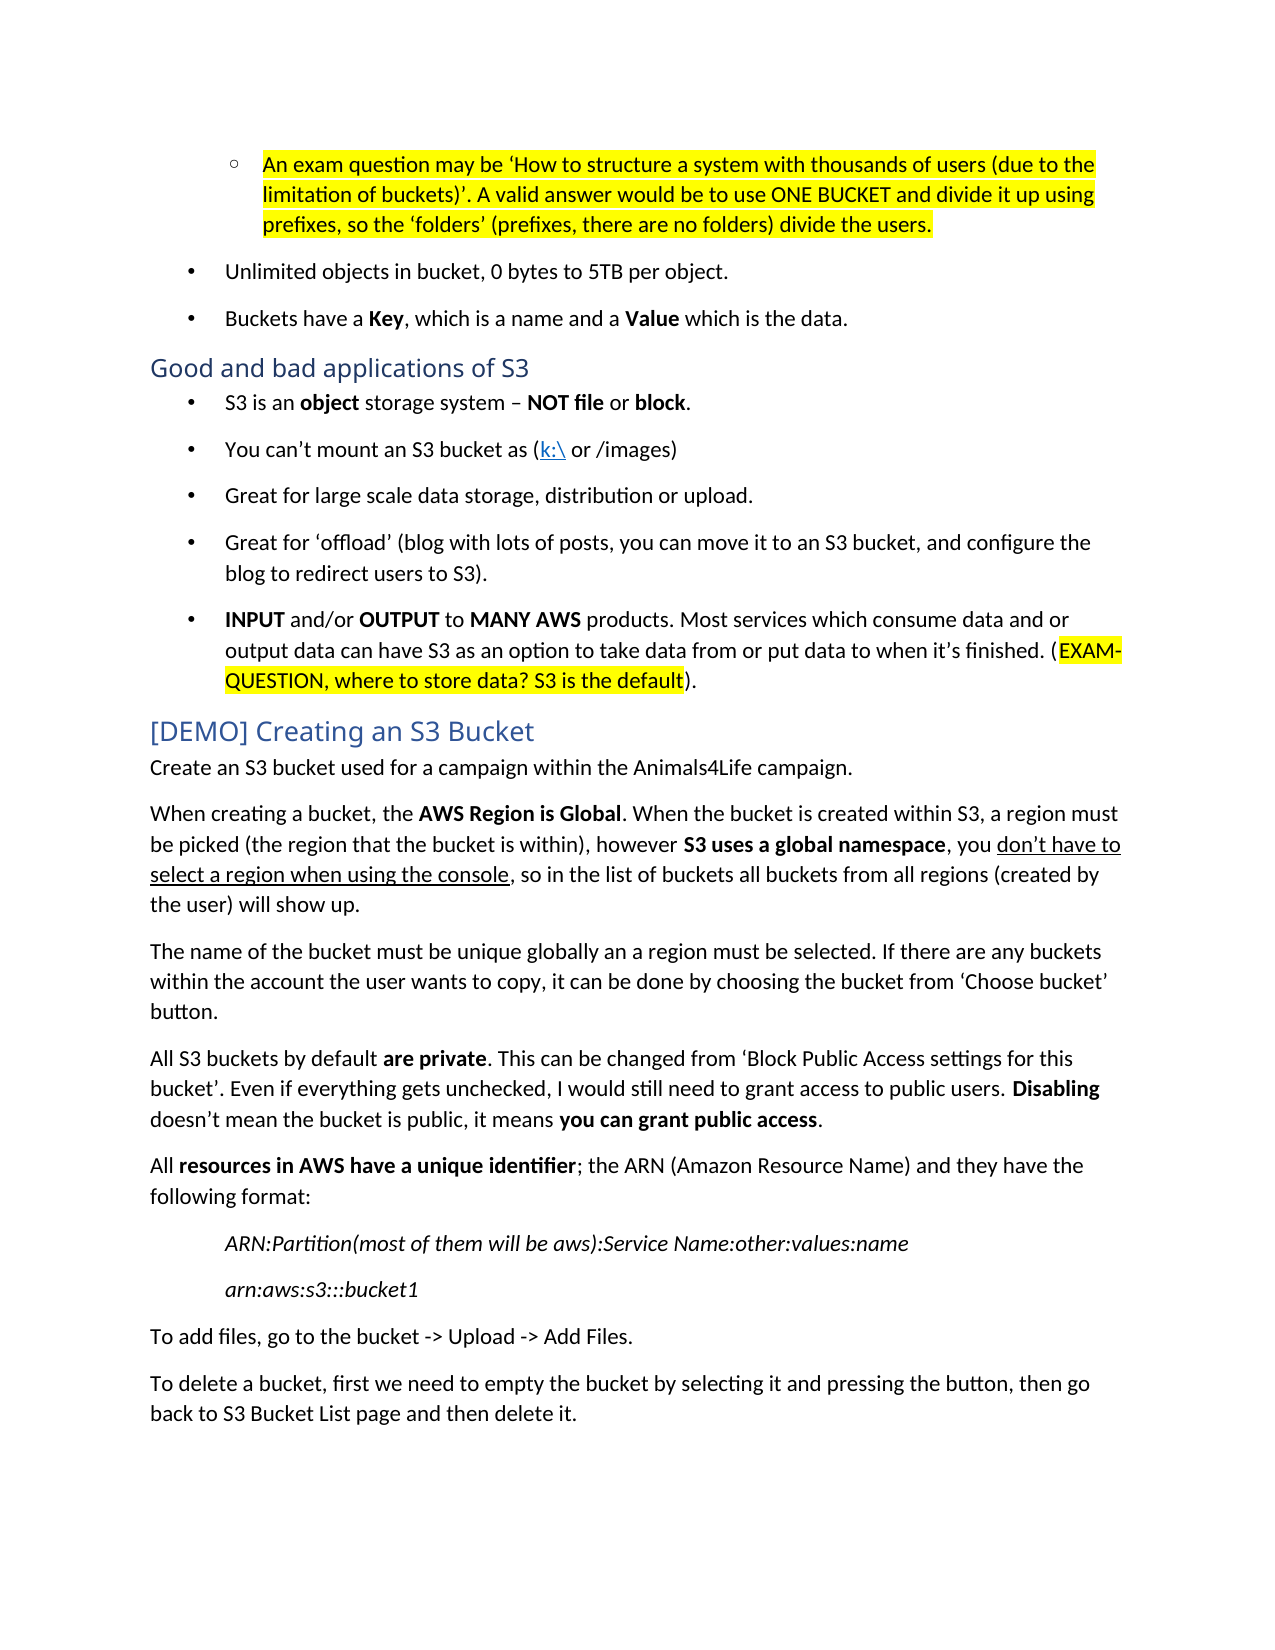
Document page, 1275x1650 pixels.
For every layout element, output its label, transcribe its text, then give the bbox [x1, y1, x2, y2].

list Great for ‘offload’ (blog with lots of posts, you can move it to an S3 bucket, and configure the blog to redirect users to S3). [187, 528, 1125, 587]
text All S3 buckets by default are private. This can be changed from ‘Block Public Access settings for this bucket’. Even if everything gets unchecked, I would still need to grant access to public users. Disabling doesn’t mean the bucket is public, it means you can grant public access. [150, 1044, 1125, 1133]
text To delete a bucket, first we need to empty the bucket by selecting it and pressing the button, then go back to S3 Bucket List page and then delete it. [150, 1369, 1125, 1427]
list Buckets have a Key, which is a name and a Value which is the data. [187, 304, 1125, 332]
text arn:aws:s3:::bucket1 [150, 1276, 1125, 1303]
list Unlimited objects in bucket, 0 bytes to 5TB per object. [187, 257, 1125, 285]
text All resources in AWS have a unique identifier; the ARN (Amazon Resource Name) and they have the following format: [150, 1152, 1125, 1210]
list INPUT and/or OUTPUT to MANY AWS products. Most services which consume data and or output data can have S3 as an option to take data from or put data to when it’s finished. (EXAM-QUESTION, where to store data? S3 is the default). [187, 606, 1125, 694]
list An exam question may be ‘How to structure a system with thousands of users (due to the limitation of buckets)’. A valid answer would be to use ONE BUCKET and divide it up using prefixes, so the ‘folders’ (prefixes, there are no folders) divide the users. [225, 150, 1125, 238]
list Great for large scale data storage, distribution or upload. [187, 482, 1125, 509]
list S3 is an object storage system – NOT file or block. [187, 388, 1125, 416]
text ARN:Partition(most of them will be aws):Service Name:other:values:name [150, 1229, 1125, 1257]
text To add files, go to the bucket -> Upload -> Add Files. [150, 1322, 1125, 1350]
text Create an S3 bucket used for a campaign within the Animals4Life campaign. [150, 753, 1125, 781]
subtitle Good and bad applications of S3 [150, 351, 1125, 385]
text The name of the bucket must be unique globally an a region must be selected. If there are any buckets within the account the user wants to copy, it can be done by choosing the bucket from ‘Choose bucket’ button. [150, 937, 1125, 1025]
list You can’t mount an S3 bucket as (k:\ or /images) [187, 435, 1125, 463]
text When creating a bucket, the AWS Region is Global. When the bucket is created within S3, a region must be picked (the region that the bucket is within), however S3 uses a global namespace, you don’t have to select a region when using the console, so in the list of buckets all buckets from all regions (created by the user) will show up. [150, 799, 1125, 918]
subtitle [DEMO] Creating an S3 Bucket [150, 713, 1125, 750]
